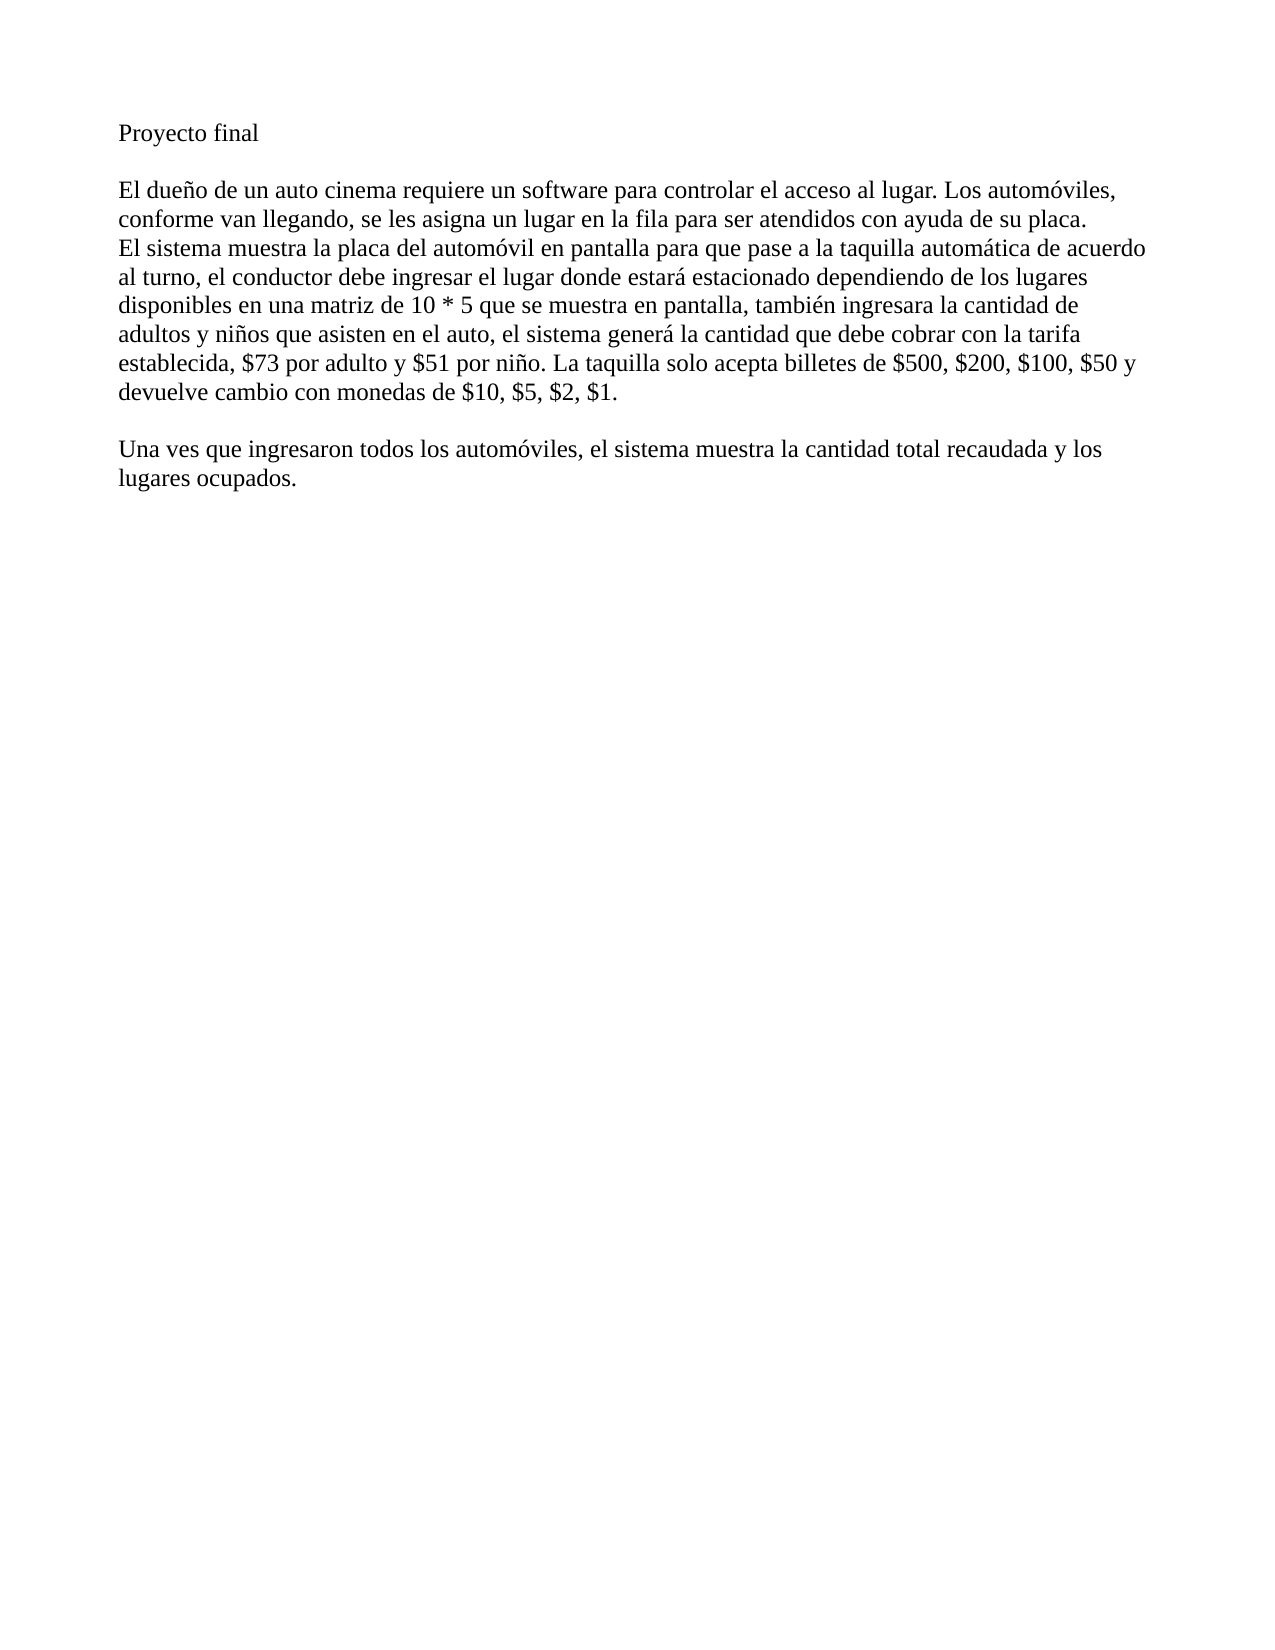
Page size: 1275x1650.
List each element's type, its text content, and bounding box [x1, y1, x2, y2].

text Una ves que ingresaron todos los automóviles, el sistema muestra la cantidad total recaudada y los lugares ocupados. [118, 434, 1157, 492]
text Proyecto final [118, 118, 1157, 147]
text El sistema muestra la placa del automóvil en pantalla para que pase a la taquilla automática de acuerdo al turno, el conductor debe ingresar el lugar donde estará estacionado dependiendo de los lugares disponibles en una matriz de 10 * 5 que se muestra en pantalla, también ingresara la cantidad de adultos y niños que asisten en el auto, el sistema generá la cantidad que debe cobrar con la tarifa establecida, $73 por adulto y $51 por niño. La taquilla solo acepta billetes de $500, $200, $100, $50 y devuelve cambio con monedas de $10, $5, $2, $1. [118, 233, 1157, 406]
text El dueño de un auto cinema requiere un software para controlar el acceso al lugar. Los automóviles, conforme van llegando, se les asigna un lugar en la fila para ser atendidos con ayuda de su placa. [118, 176, 1157, 233]
